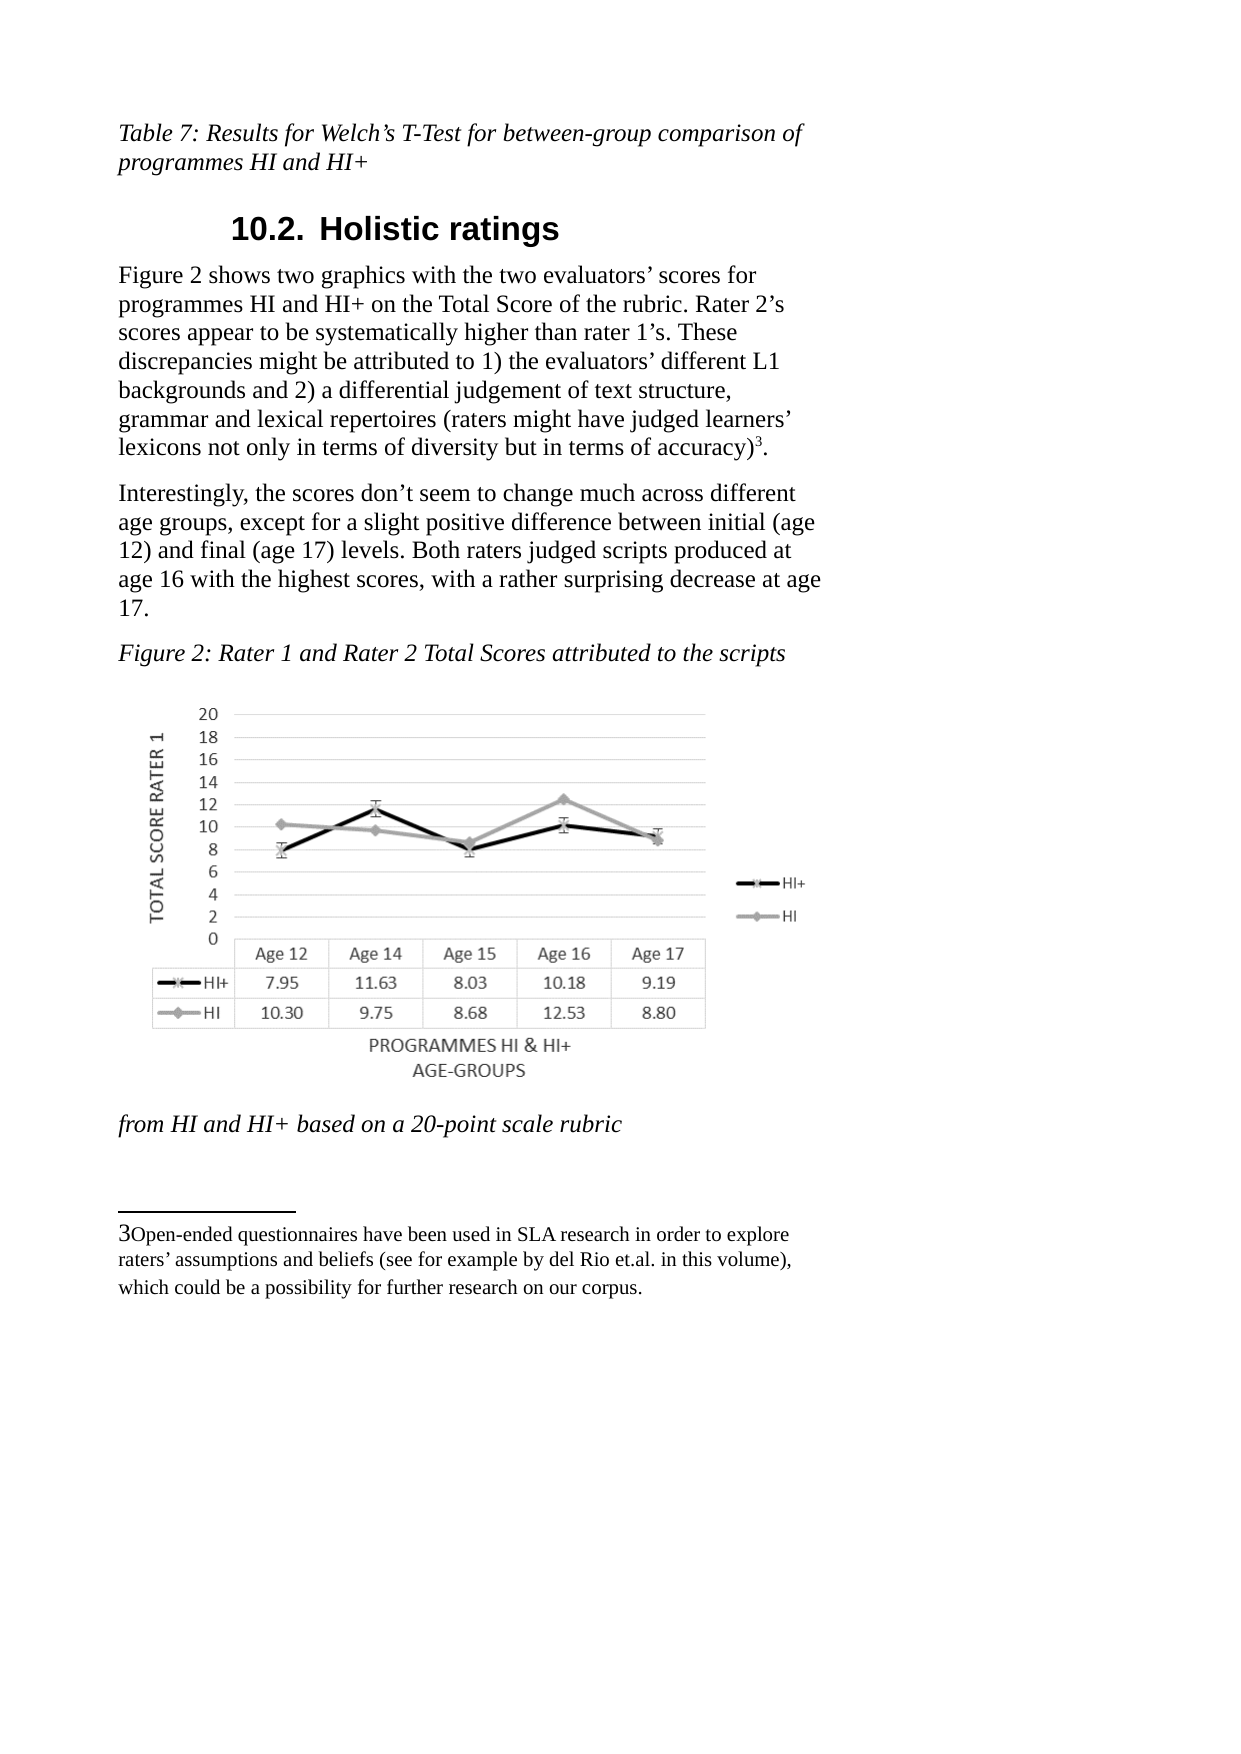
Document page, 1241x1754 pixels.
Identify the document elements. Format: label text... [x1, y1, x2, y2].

text Table 7: Results for Welch’s T-Test for between-group comparison of programmes HI and HI+ [118, 118, 827, 176]
list Holistic ratings [231, 209, 827, 247]
text Interestingly, the scores don’t seem to change much across different age groups, except for a slight positive difference between initial (age 12) and final (age 17) levels. Both raters judged scripts produced at age 16 with the highest scores, with a rather surprising decrease at age 17. [118, 478, 827, 622]
text Open-ended questionnaires have been used in SLA research in order to explore raters’ assumptions and beliefs (see for example by del Rio et.al. in this volume), which could be a possibility for further research on our corpus. [118, 1218, 827, 1300]
text Figure 2: Rater 1 and Rater 2 Total Scores attributed to the scripts from HI and HI+ based on a 20-point scale rubric [118, 638, 827, 1137]
text Figure 2 shows two graphics with the two evaluators’ scores for programmes HI and HI+ on the Total Score of the rubric. Rater 2’s scores appear to be systematically higher than rater 1’s. These discrepancies might be attributed to 1) the evaluators’ different L1 backgrounds and 2) a differential judgement of text structure, grammar and lexical repertoires (raters might have judged learners’ lexicons not only in terms of diversity but in terms of accuracy). [118, 260, 827, 461]
